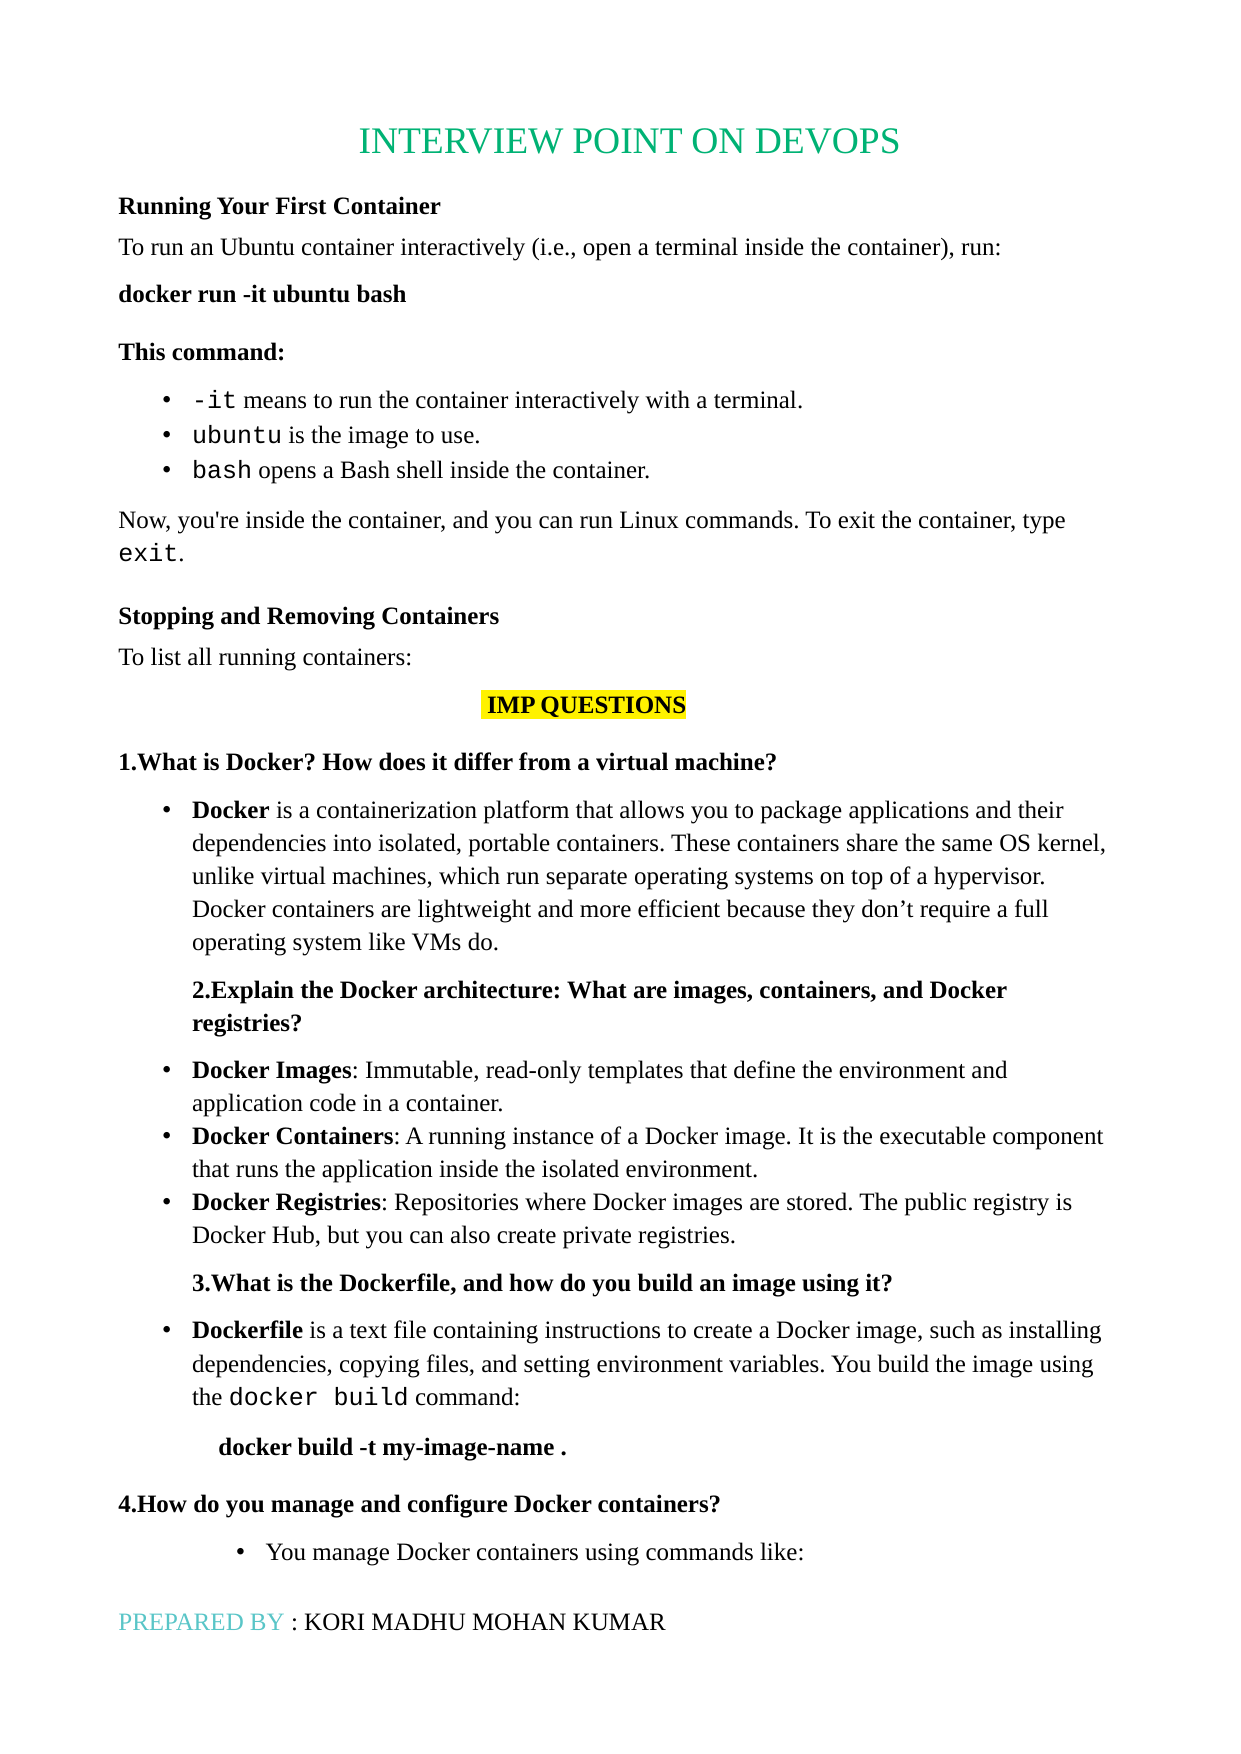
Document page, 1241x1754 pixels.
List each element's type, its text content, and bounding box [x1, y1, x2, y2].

list Docker Images: Immutable, read-only templates that define the environment and application code in a container. [162, 1055, 1122, 1117]
text docker run -it ubuntu bash [118, 279, 1122, 308]
text To run an Ubuntu container interactively (i.e., open a terminal inside the container), run: [118, 232, 1122, 261]
text This command: [118, 337, 1122, 366]
list Docker Registries: Repositories where Docker images are stored. The public registry is Docker Hub, but you can also create private registries. [162, 1187, 1122, 1249]
text docker build -t my-image-name . [118, 1432, 1122, 1460]
text 1.What is Docker? How does it differ from a virtual machine? [118, 747, 1122, 776]
list You manage Docker containers using commands like: [236, 1537, 1122, 1566]
subtitle Running Your First Container [118, 191, 1122, 219]
list Dockerfile is a text file containing instructions to create a Docker image, such as installing dependencies, copying files, and setting environment variables. You build the image using the docker build command: [162, 1316, 1122, 1412]
list bash opens a Bash shell inside the container. [162, 456, 1122, 486]
list 3.What is the Dockerfile, and how do you build an image using it? [162, 1268, 1122, 1297]
text 4.How do you manage and configure Docker containers? [118, 1489, 1122, 1518]
list Docker Containers: A running instance of a Docker image. It is the executable component that runs the application inside the isolated environment. [162, 1121, 1122, 1183]
subtitle Stopping and Removing Containers [118, 601, 1122, 630]
list Docker is a containerization platform that allows you to package applications and their dependencies into isolated, portable containers. These containers share the same OS kernel, unlike virtual machines, which run separate operating systems on top of a hypervisor. Docker containers are lightweight and more efficient because they don’t require a full operating system like VMs do. [162, 795, 1122, 956]
text IMP QUESTIONS [118, 690, 1122, 719]
list -it means to run the container interactively with a terminal. [162, 385, 1122, 416]
text To list all running containers: [118, 642, 1122, 671]
list 2.Explain the Docker architecture: What are images, containers, and Docker registries? [162, 975, 1122, 1036]
text Now, you're inside the container, and you can run Linux commands. To exit the container, type exit. [118, 506, 1122, 569]
list ubuntu is the image to use. [162, 420, 1122, 451]
